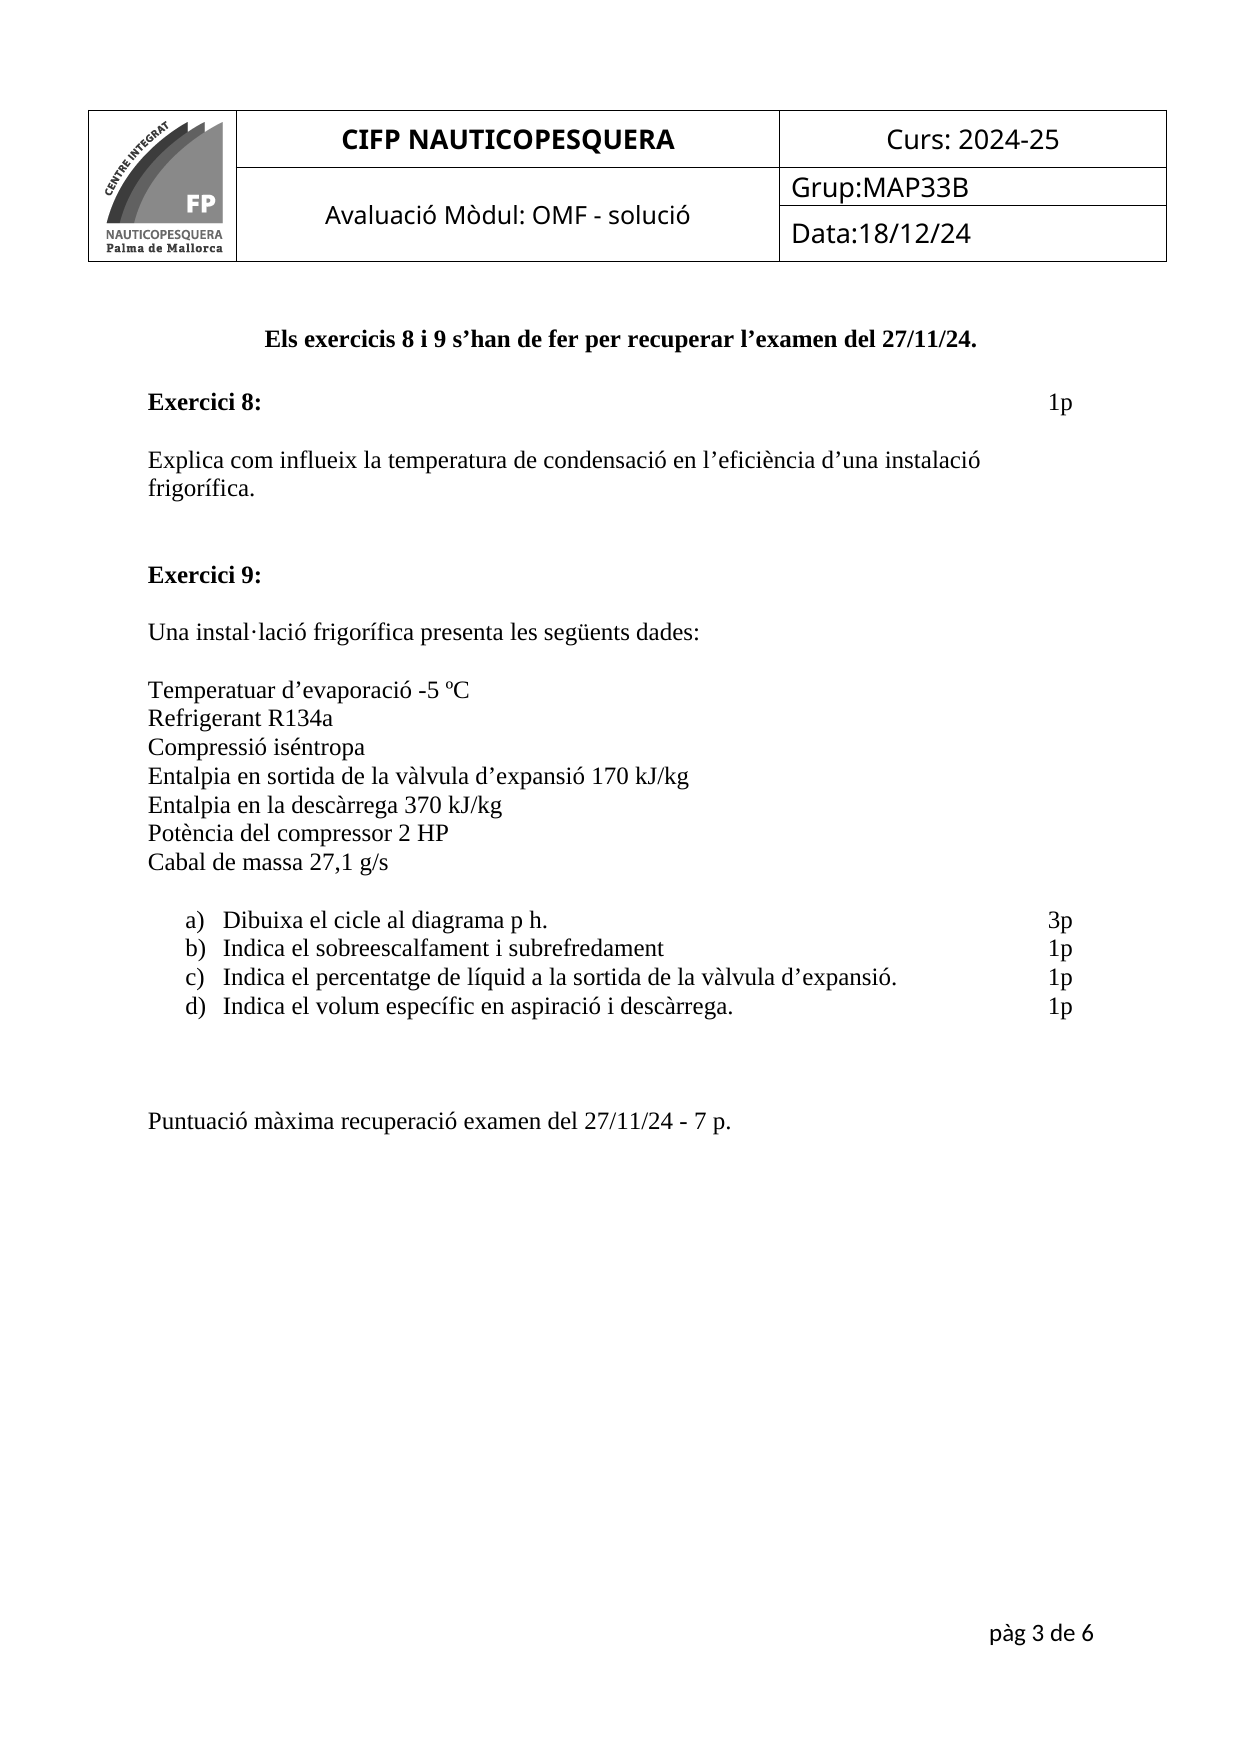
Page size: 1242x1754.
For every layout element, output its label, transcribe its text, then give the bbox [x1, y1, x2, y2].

text Entalpia en la descàrrega 370 kJ/kg [148, 790, 1094, 818]
text Entalpia en sortida de la vàlvula d’expansió 170 kJ/kg [148, 761, 1094, 790]
text Potència del compressor 2 HP [148, 818, 1094, 847]
text Exercici 8: 1p [148, 387, 1094, 416]
list Indica el percentatge de líquid a la sortida de la vàlvula d’expansió. 1p [185, 962, 1094, 991]
text Explica com influeix la temperatura de condensació en l’eficiència d’una instalació frigorífica. [148, 445, 1094, 502]
text Temperatuar d’evaporació -5 ºC [148, 675, 1094, 703]
text Cabal de massa 27,1 g/s [148, 847, 1094, 876]
text Una instal·lació frigorífica presenta les següents dades: [148, 617, 1094, 646]
text Compressió iséntropa [148, 732, 1094, 761]
list Dibuixa el cicle al diagrama p h. 3p [185, 905, 1094, 933]
text Puntuació màxima recuperació examen del 27/11/24 - 7 p. [148, 1106, 1094, 1135]
picture [100, 111, 229, 260]
text Exercici 9: [148, 560, 1094, 588]
list Indica el sobreescalfament i subrefredament 1p [185, 933, 1094, 962]
text Els exercicis 8 i 9 s’han de fer per recuperar l’examen del 27/11/24. [148, 324, 1094, 353]
text Refrigerant R134a [148, 703, 1094, 732]
list Indica el volum específic en aspiració i descàrrega. 1p [185, 991, 1094, 1020]
